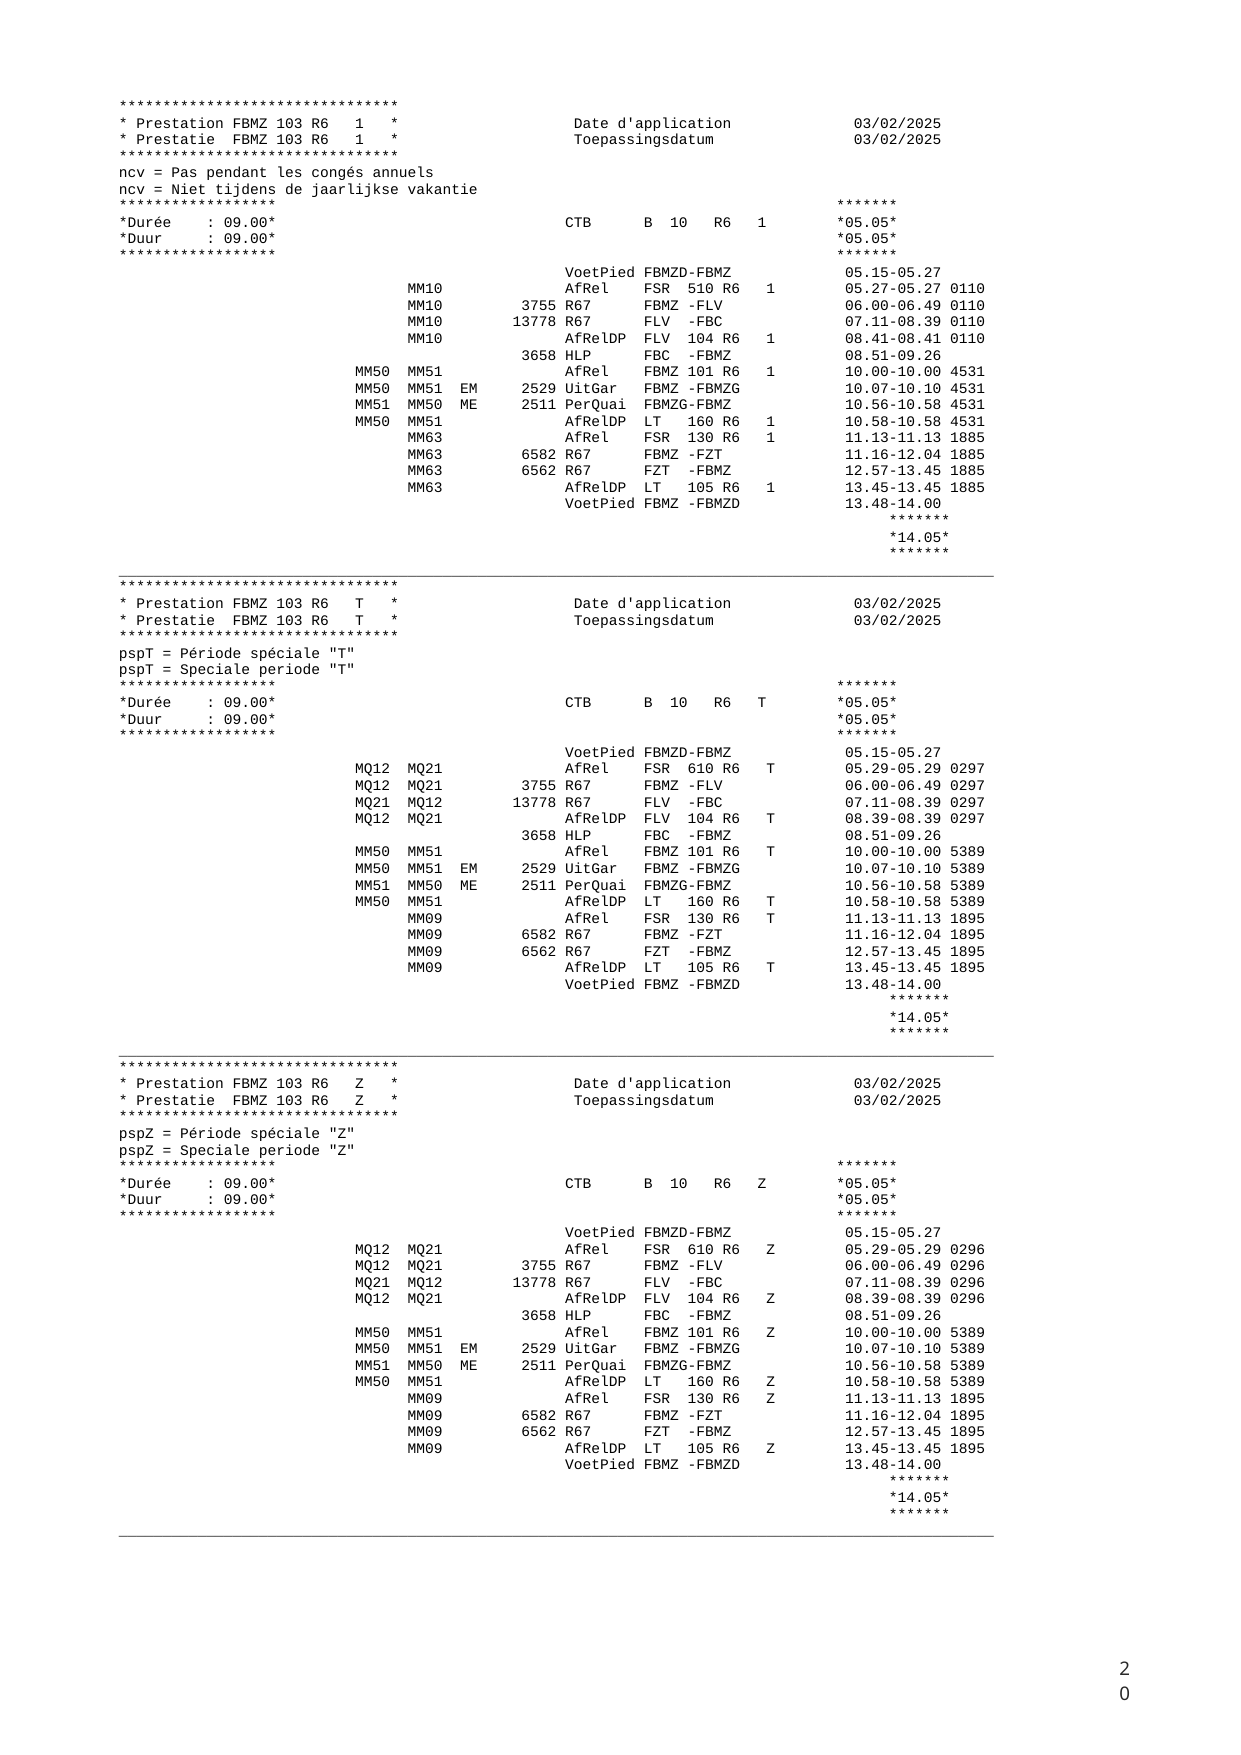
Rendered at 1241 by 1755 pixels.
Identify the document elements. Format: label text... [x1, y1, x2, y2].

text ******************************** * Prestation FBMZ 103 R6 Z * Date d'application 03/02/2025 * Prestatie FBMZ 103 R6 Z * Toepassingsdatum 03/02/2025 ******************************** pspZ = Période spéciale "Z" pspZ = Speciale periode "Z" ****************** ******* *Durée : 09.00* CTB B 10 R6 Z *05.05* *Duur : 09.00* *05.05* ****************** ******* VoetPied FBMZD-FBMZ 05.15-05.27 MQ12 MQ21 AfRel FSR 610 R6 Z 05.29-05.29 0296 MQ12 MQ21 3755 R67 FBMZ -FLV 06.00-06.49 0296 MQ21 MQ12 13778 R67 FLV -FBC 07.11-08.39 0296 MQ12 MQ21 AfRelDP FLV 104 R6 Z 08.39-08.39 0296 3658 HLP FBC -FBMZ 08.51-09.26 MM50 MM51 AfRel FBMZ 101 R6 Z 10.00-10.00 5389 MM50 MM51 EM 2529 UitGar FBMZ -FBMZG 10.07-10.10 5389 MM51 MM50 ME 2511 PerQuai FBMZG-FBMZ 10.56-10.58 5389 MM50 MM51 AfRelDP LT 160 R6 Z 10.58-10.58 5389 MM09 AfRel FSR 130 R6 Z 11.13-11.13 1895 MM09 6582 R67 FBMZ -FZT 11.16-12.04 1895 MM09 6562 R67 FZT -FBMZ 12.57-13.45 1895 MM09 AfRelDP LT 105 R6 Z 13.45-13.45 1895 VoetPied FBMZ -FBMZD 13.48-14.00 ******* *14.05* ******* ____________________________________________________________________________________________________ [119, 1060, 1122, 1540]
text ******************************** * Prestation FBMZ 103 R6 T * Date d'application 03/02/2025 * Prestatie FBMZ 103 R6 T * Toepassingsdatum 03/02/2025 ******************************** pspT = Période spéciale "T" pspT = Speciale periode "T" ****************** ******* *Durée : 09.00* CTB B 10 R6 T *05.05* *Duur : 09.00* *05.05* ****************** ******* VoetPied FBMZD-FBMZ 05.15-05.27 MQ12 MQ21 AfRel FSR 610 R6 T 05.29-05.29 0297 MQ12 MQ21 3755 R67 FBMZ -FLV 06.00-06.49 0297 MQ21 MQ12 13778 R67 FLV -FBC 07.11-08.39 0297 MQ12 MQ21 AfRelDP FLV 104 R6 T 08.39-08.39 0297 3658 HLP FBC -FBMZ 08.51-09.26 MM50 MM51 AfRel FBMZ 101 R6 T 10.00-10.00 5389 MM50 MM51 EM 2529 UitGar FBMZ -FBMZG 10.07-10.10 5389 MM51 MM50 ME 2511 PerQuai FBMZG-FBMZ 10.56-10.58 5389 MM50 MM51 AfRelDP LT 160 R6 T 10.58-10.58 5389 MM09 AfRel FSR 130 R6 T 11.13-11.13 1895 MM09 6582 R67 FBMZ -FZT 11.16-12.04 1895 MM09 6562 R67 FZT -FBMZ 12.57-13.45 1895 MM09 AfRelDP LT 105 R6 T 13.45-13.45 1895 VoetPied FBMZ -FBMZD 13.48-14.00 ******* *14.05* ******* ____________________________________________________________________________________________________ [119, 579, 1122, 1060]
text ******************************** * Prestation FBMZ 103 R6 1 * Date d'application 03/02/2025 * Prestatie FBMZ 103 R6 1 * Toepassingsdatum 03/02/2025 ******************************** ncv = Pas pendant les congés annuels ncv = Niet tijdens de jaarlijkse vakantie ****************** ******* *Durée : 09.00* CTB B 10 R6 1 *05.05* *Duur : 09.00* *05.05* ****************** ******* VoetPied FBMZD-FBMZ 05.15-05.27 MM10 AfRel FSR 510 R6 1 05.27-05.27 0110 MM10 3755 R67 FBMZ -FLV 06.00-06.49 0110 MM10 13778 R67 FLV -FBC 07.11-08.39 0110 MM10 AfRelDP FLV 104 R6 1 08.41-08.41 0110 3658 HLP FBC -FBMZ 08.51-09.26 MM50 MM51 AfRel FBMZ 101 R6 1 10.00-10.00 4531 MM50 MM51 EM 2529 UitGar FBMZ -FBMZG 10.07-10.10 4531 MM51 MM50 ME 2511 PerQuai FBMZG-FBMZ 10.56-10.58 4531 MM50 MM51 AfRelDP LT 160 R6 1 10.58-10.58 4531 MM63 AfRel FSR 130 R6 1 11.13-11.13 1885 MM63 6582 R67 FBMZ -FZT 11.16-12.04 1885 MM63 6562 R67 FZT -FBMZ 12.57-13.45 1885 MM63 AfRelDP LT 105 R6 1 13.45-13.45 1885 VoetPied FBMZ -FBMZD 13.48-14.00 ******* *14.05* ******* ____________________________________________________________________________________________________ [119, 99, 1122, 579]
